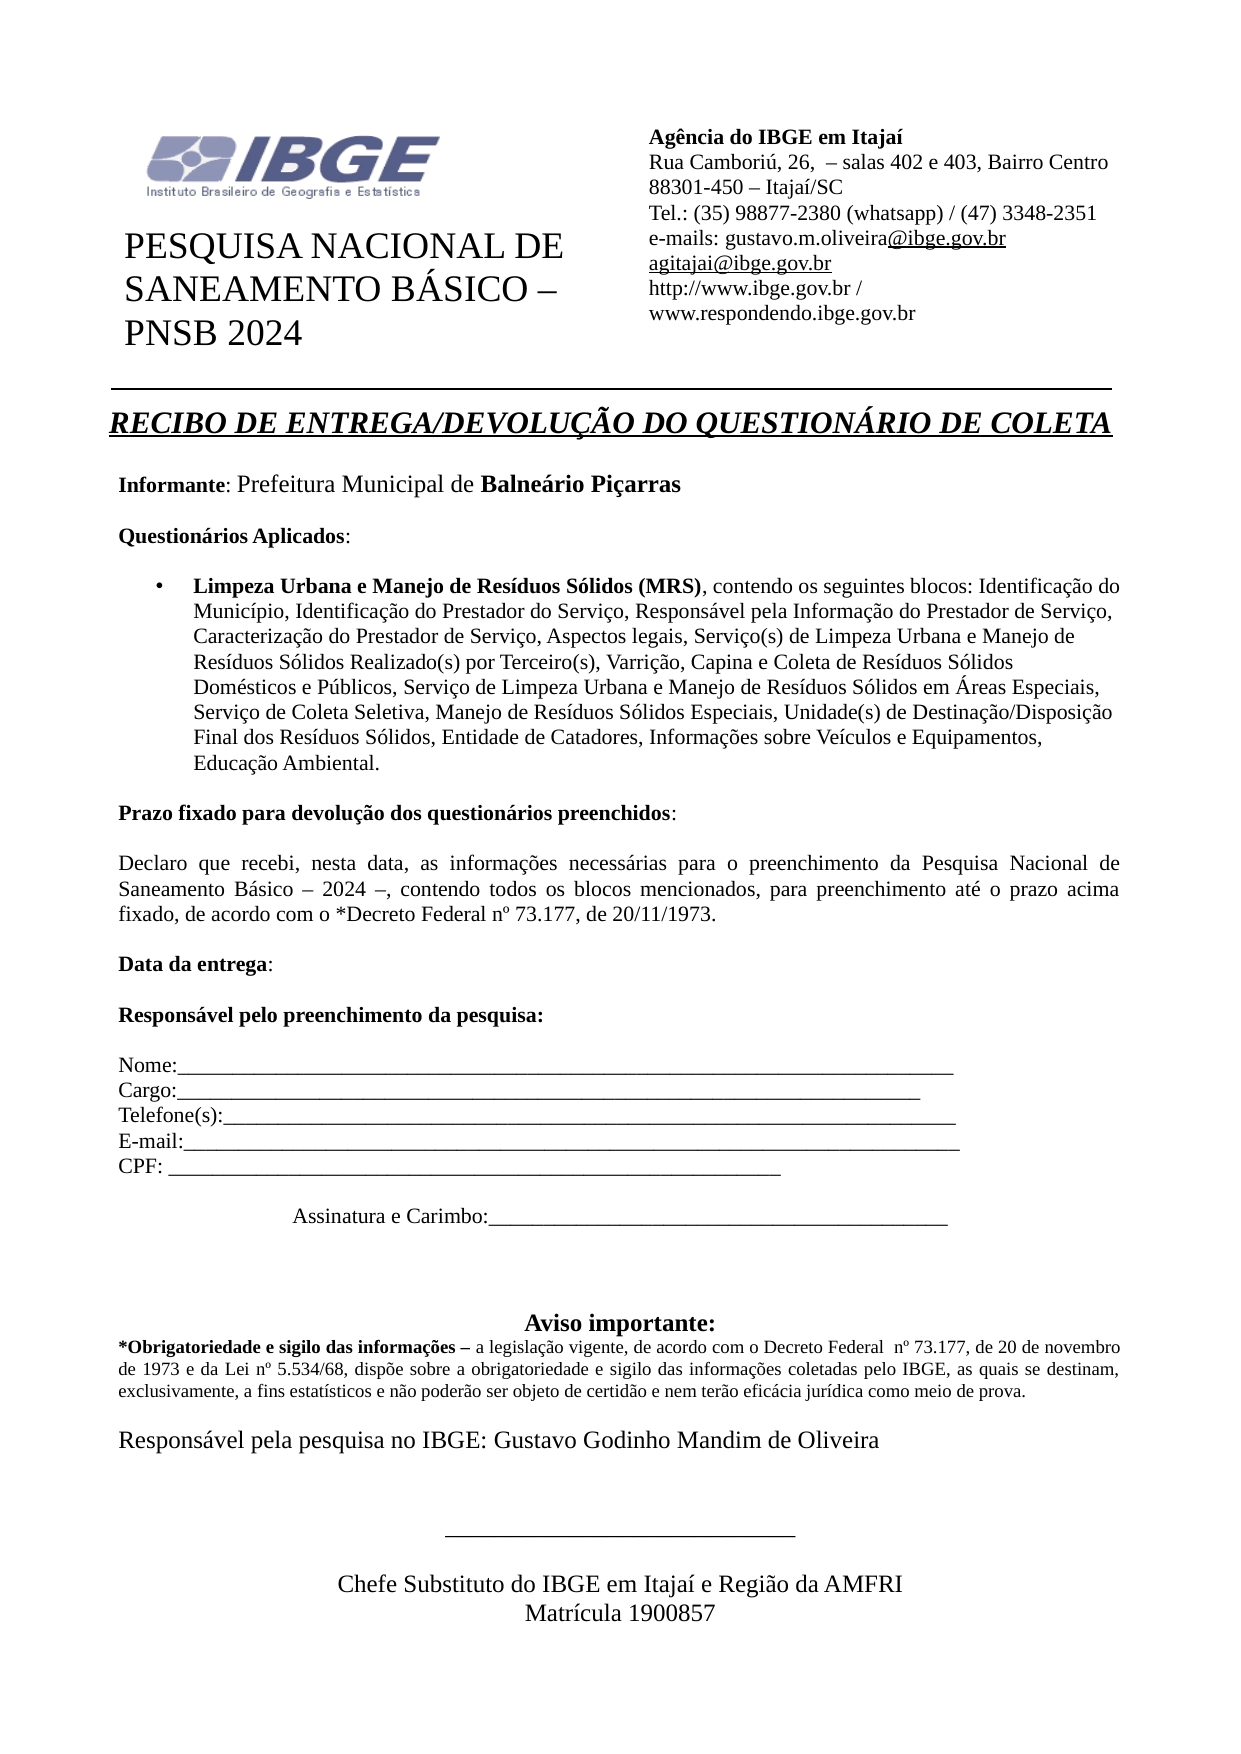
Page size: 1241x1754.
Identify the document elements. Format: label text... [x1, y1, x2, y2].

text CPF: ________________________________________________________ [118, 1153, 1122, 1178]
text Responsável pelo preenchimento da pesquisa: [118, 1002, 1122, 1027]
text RECIBO DE ENTREGA/DEVOLUÇÃO DO QUESTIONÁRIO DE COLETA [99, 404, 1122, 440]
text Telefone(s):___________________________________________________________________ [118, 1102, 1122, 1128]
text Declaro que recebi, nesta data, as informações necessárias para o preenchimento da Pesquisa Nacional de Saneamento Básico – 2024 –, contendo todos os blocos mencionados, para preenchimento até o prazo acima fixado, de acordo com o *Decreto Federal nº 73.177, de 20/11/1973. [118, 850, 1122, 926]
text Matrícula 1900857 [118, 1598, 1122, 1626]
text ____________________________ [118, 1511, 1122, 1540]
table_header [111, 390, 1112, 404]
text Aviso importante: [118, 1308, 1122, 1336]
table_header PESQUISA NACIONAL DE SANEAMENTO BÁSICO – PNSB 2024 [118, 118, 643, 359]
picture [140, 132, 445, 201]
text Questionários Aplicados: [118, 523, 1122, 548]
text Prazo fixado para devolução dos questionários preenchidos: [118, 800, 1122, 825]
text Data da entrega: [118, 951, 1122, 976]
text Chefe Substituto do IBGE em Itajaí e Região da AMFRI [118, 1569, 1122, 1598]
table_header Agência do IBGE em Itajaí Rua Camboriú, 26, – salas 402 e 403, Bairro Centro 88301-450 – Itajaí/SC Tel.: (35) 98877-2380 (whatsapp) / (47) 3348-2351 e-mails: gustavo.m.oliveira@ibge.gov.br agitajai@ibge.gov.br http://www.ibge.gov.br / www.respondendo.ibge.gov.br [643, 118, 1122, 359]
text Nome:_______________________________________________________________________ [118, 1052, 1122, 1077]
text Informante: Prefeitura Municipal de Balneário Piçarras [118, 469, 1122, 497]
text E-mail:_______________________________________________________________________ [118, 1128, 1122, 1153]
list Limpeza Urbana e Manejo de Resíduos Sólidos (MRS), contendo os seguintes blocos: Identificação do Município, Identificação do Prestador do Serviço, Responsável pela Informação do Prestador de Serviço, Caracterização do Prestador de Serviço, Aspectos legais, Serviço(s) de Limpeza Urbana e Manejo de Resíduos Sólidos Realizado(s) por Terceiro(s), Varrição, Capina e Coleta de Resíduos Sólidos Domésticos e Públicos, Serviço de Limpeza Urbana e Manejo de Resíduos Sólidos em Áreas Especiais, Serviço de Coleta Seletiva, Manejo de Resíduos Sólidos Especiais, Unidade(s) de Destinação/Disposição Final dos Resíduos Sólidos, Entidade de Catadores, Informações sobre Veículos e Equipamentos, Educação Ambiental. [156, 573, 1122, 775]
text Cargo:____________________________________________________________________ [118, 1077, 1122, 1102]
text Assinatura e Carimbo:__________________________________________ [118, 1203, 1122, 1228]
text *Obrigatoriedade e sigilo das informações – a legislação vigente, de acordo com o Decreto Federal nº 73.177, de 20 de novembro de 1973 e da Lei nº 5.534/68, dispõe sobre a obrigatoriedade e sigilo das informações coletadas pelo IBGE, as quais se destinam, exclusivamente, a fins estatísticos e não poderão ser objeto de certidão e nem terão eficácia jurídica como meio de prova. [118, 1336, 1122, 1401]
text Responsável pela pesquisa no IBGE: Gustavo Godinho Mandim de Oliveira [118, 1425, 1122, 1454]
